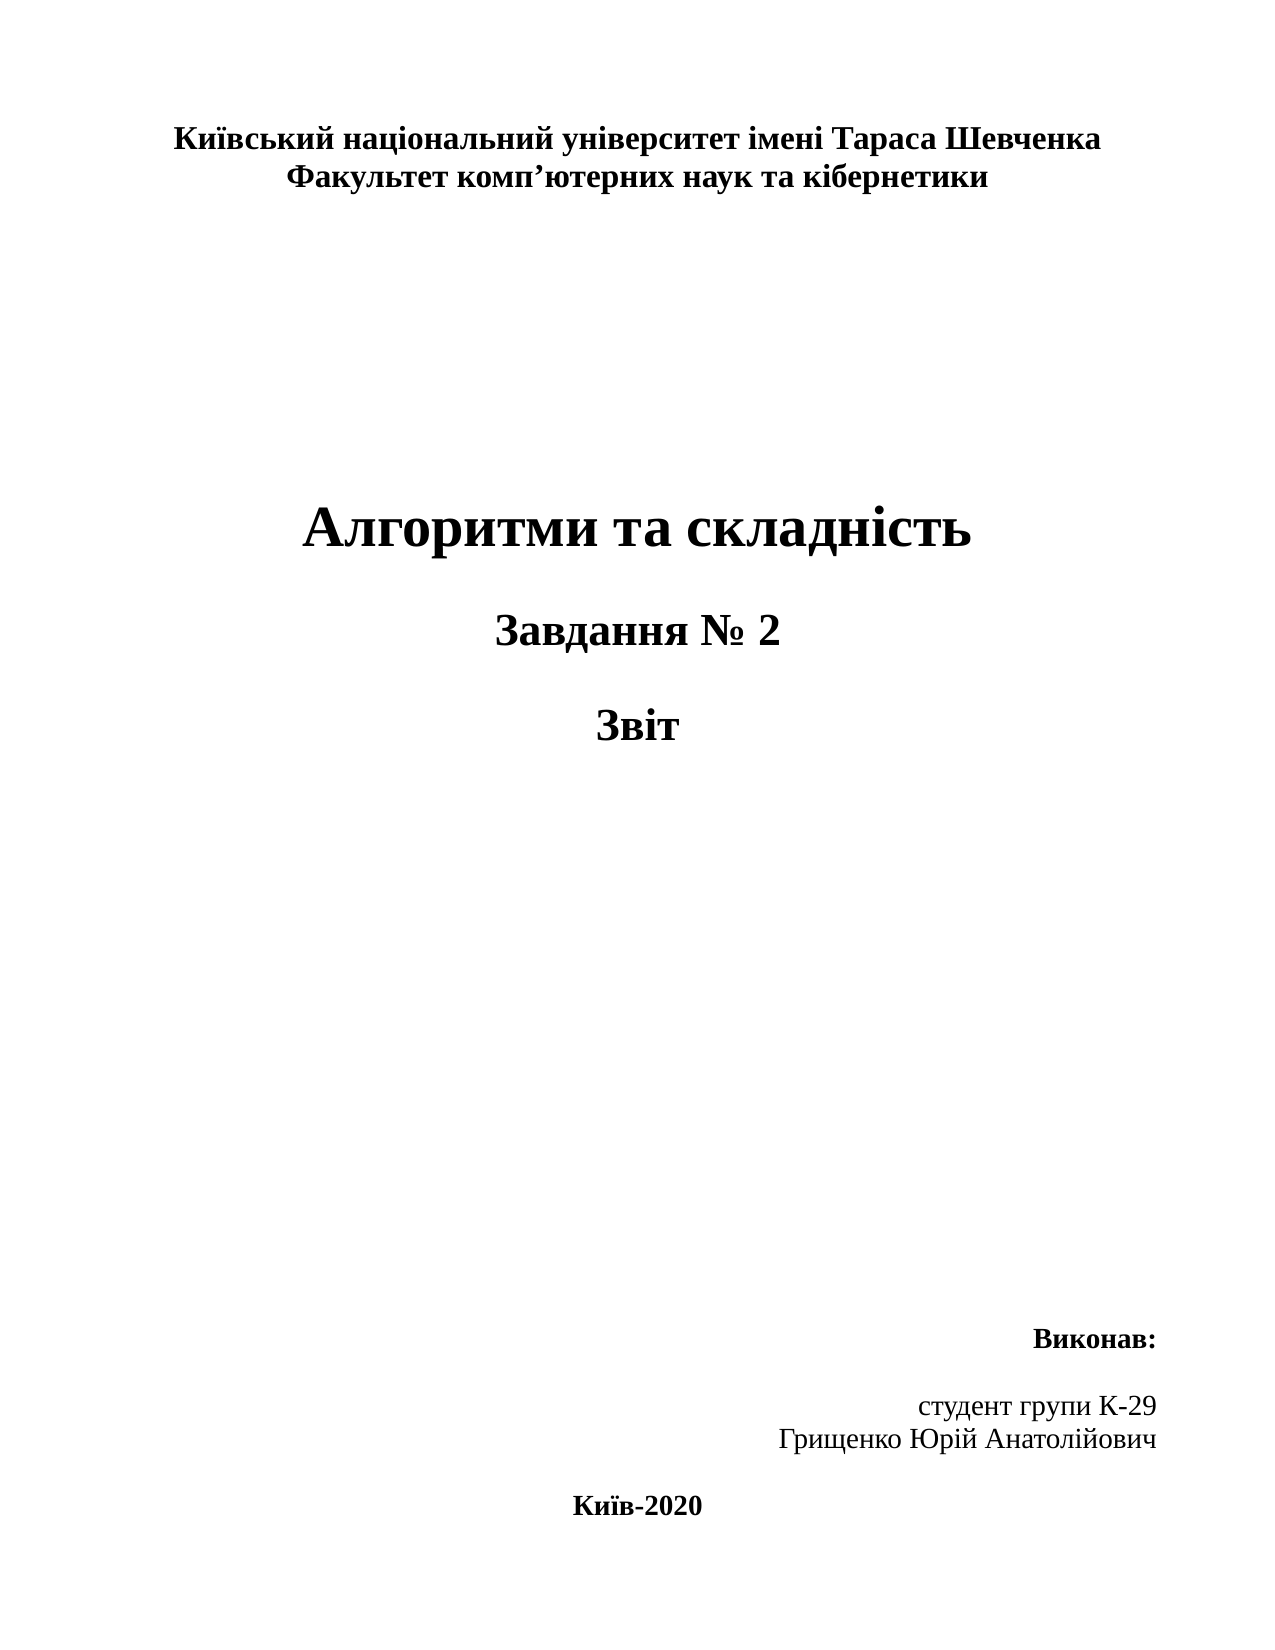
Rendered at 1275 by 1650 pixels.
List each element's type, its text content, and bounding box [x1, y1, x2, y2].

text Київський національний університет імені Тараса Шевченка [118, 118, 1157, 156]
text Грищенко Юрій Анатолійович [118, 1421, 1157, 1455]
text Завдання № 2 [118, 602, 1157, 655]
text Звіт [118, 698, 1157, 751]
text Алгоритми та складність [118, 492, 1157, 559]
text Київ-2020 [118, 1488, 1157, 1522]
text студент групи К-29 [118, 1388, 1157, 1421]
text Виконав: [118, 1321, 1157, 1354]
text Факультет комп’ютерних наук та кібернетики [118, 156, 1157, 195]
